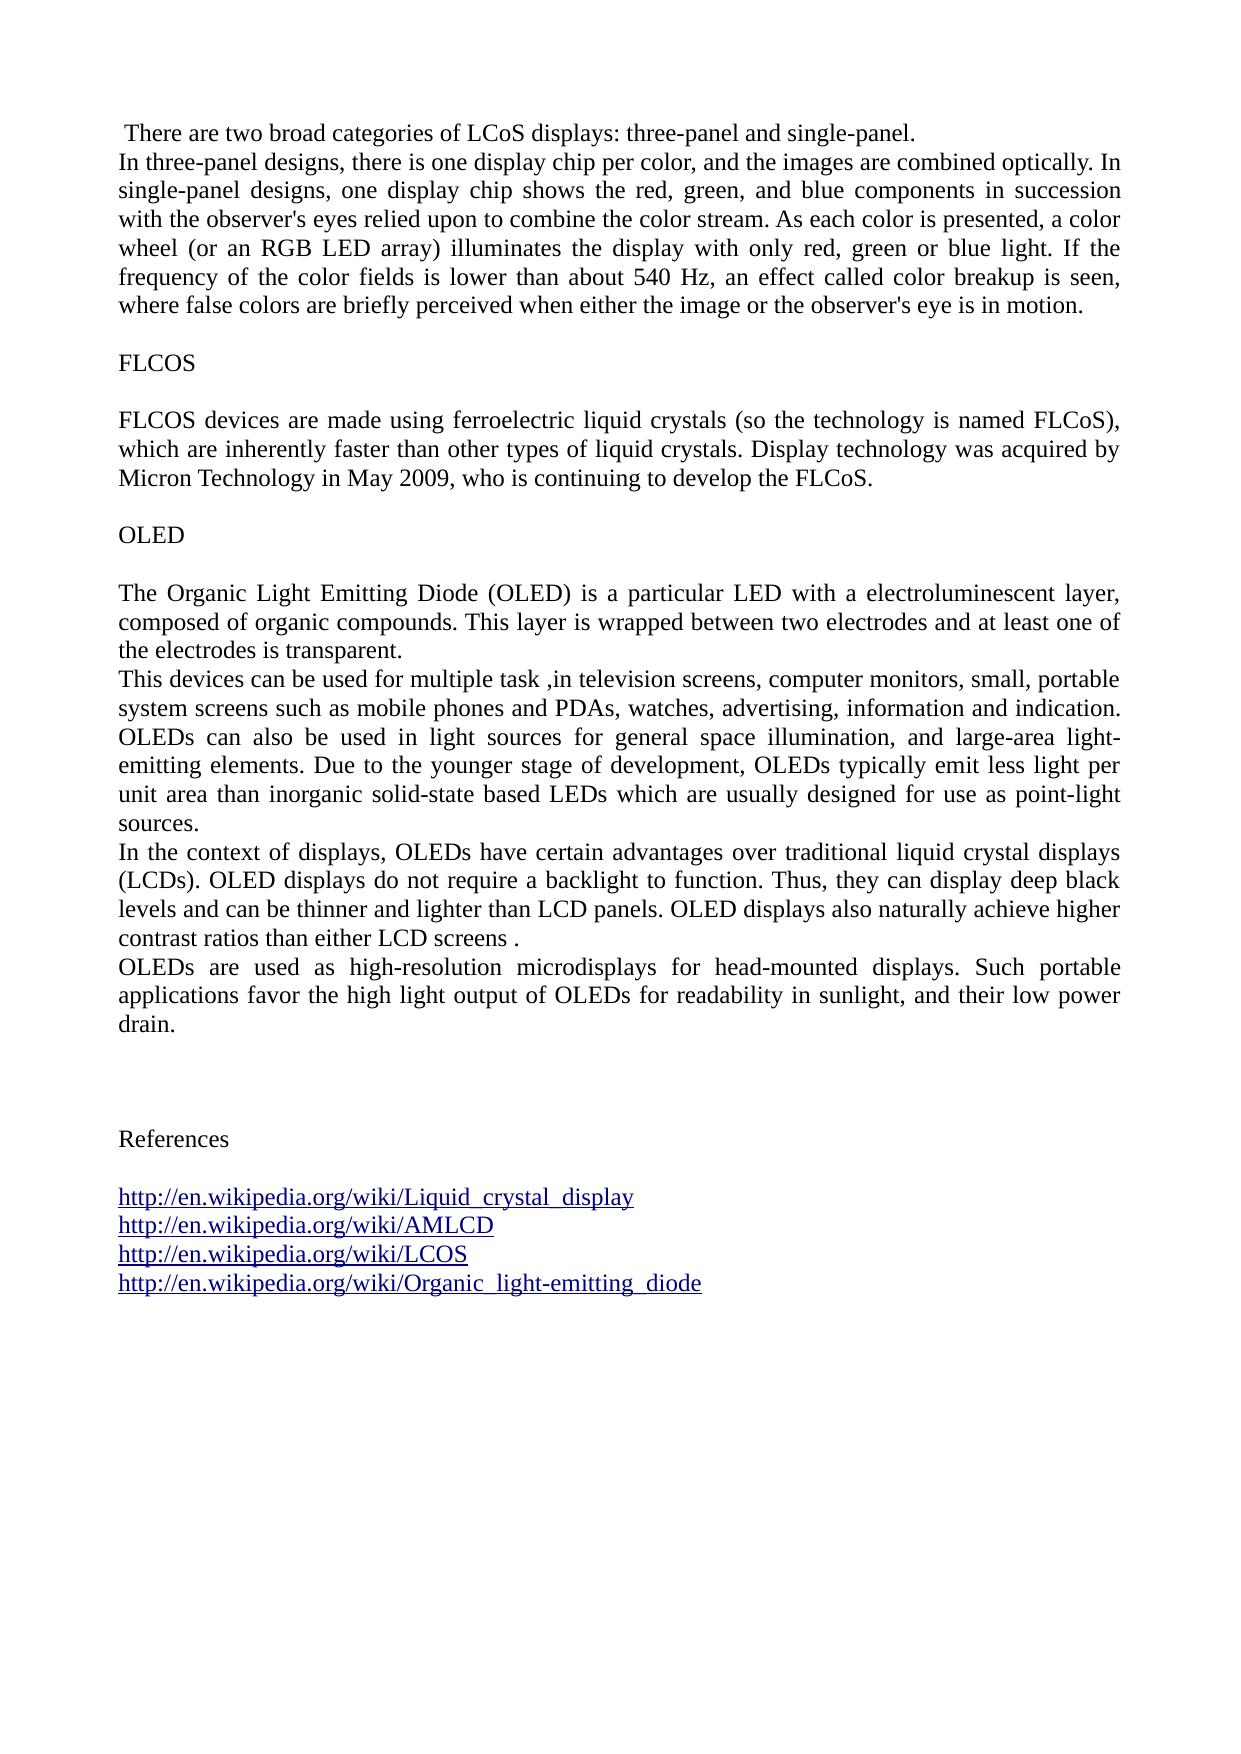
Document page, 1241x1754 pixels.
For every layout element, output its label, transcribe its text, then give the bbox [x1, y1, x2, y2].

text http://en.wikipedia.org/wiki/LCOS [118, 1239, 1122, 1268]
text OLED [118, 521, 1122, 549]
text FLCOS [118, 348, 1122, 377]
text In three-panel designs, there is one display chip per color, and the images are combined optically. In single-panel designs, one display chip shows the red, green, and blue components in succession with the observer's eyes relied upon to combine the color stream. As each color is presented, a color wheel (or an RGB LED array) illuminates the display with only red, green or blue light. If the frequency of the color fields is lower than about 540 Hz, an effect called color breakup is seen, where false colors are briefly perceived when either the image or the observer's eye is in motion. [118, 147, 1122, 319]
text References [118, 1124, 1122, 1153]
text FLCOS devices are made using ferroelectric liquid crystals (so the technology is named FLCoS), which are inherently faster than other types of liquid crystals. Display technology was acquired by Micron Technology in May 2009, who is continuing to develop the FLCoS. [118, 406, 1122, 492]
text In the context of displays, OLEDs have certain advantages over traditional liquid crystal displays (LCDs). OLED displays do not require a backlight to function. Thus, they can display deep black levels and can be thinner and lighter than LCD panels. OLED displays also naturally achieve higher contrast ratios than either LCD screens . [118, 837, 1122, 952]
text http://en.wikipedia.org/wiki/Liquid_crystal_display [118, 1182, 1122, 1211]
text There are two broad categories of LCoS displays: three-panel and single-panel. [118, 118, 1122, 147]
text http://en.wikipedia.org/wiki/AMLCD [118, 1211, 1122, 1239]
text OLEDs are used as high-resolution microdisplays for head-mounted displays. Such portable applications favor the high light output of OLEDs for readability in sunlight, and their low power drain. [118, 952, 1122, 1038]
text The Organic Light Emitting Diode (OLED) is a particular LED with a electroluminescent layer, composed of organic compounds. This layer is wrapped between two electrodes and at least one of the electrodes is transparent. [118, 578, 1122, 664]
text This devices can be used for multiple task ,in television screens, computer monitors, small, portable system screens such as mobile phones and PDAs, watches, advertising, information and indication. OLEDs can also be used in light sources for general space illumination, and large-area light-emitting elements. Due to the younger stage of development, OLEDs typically emit less light per unit area than inorganic solid-state based LEDs which are usually designed for use as point-light sources. [118, 664, 1122, 837]
text http://en.wikipedia.org/wiki/Organic_light-emitting_diode [118, 1268, 1122, 1297]
